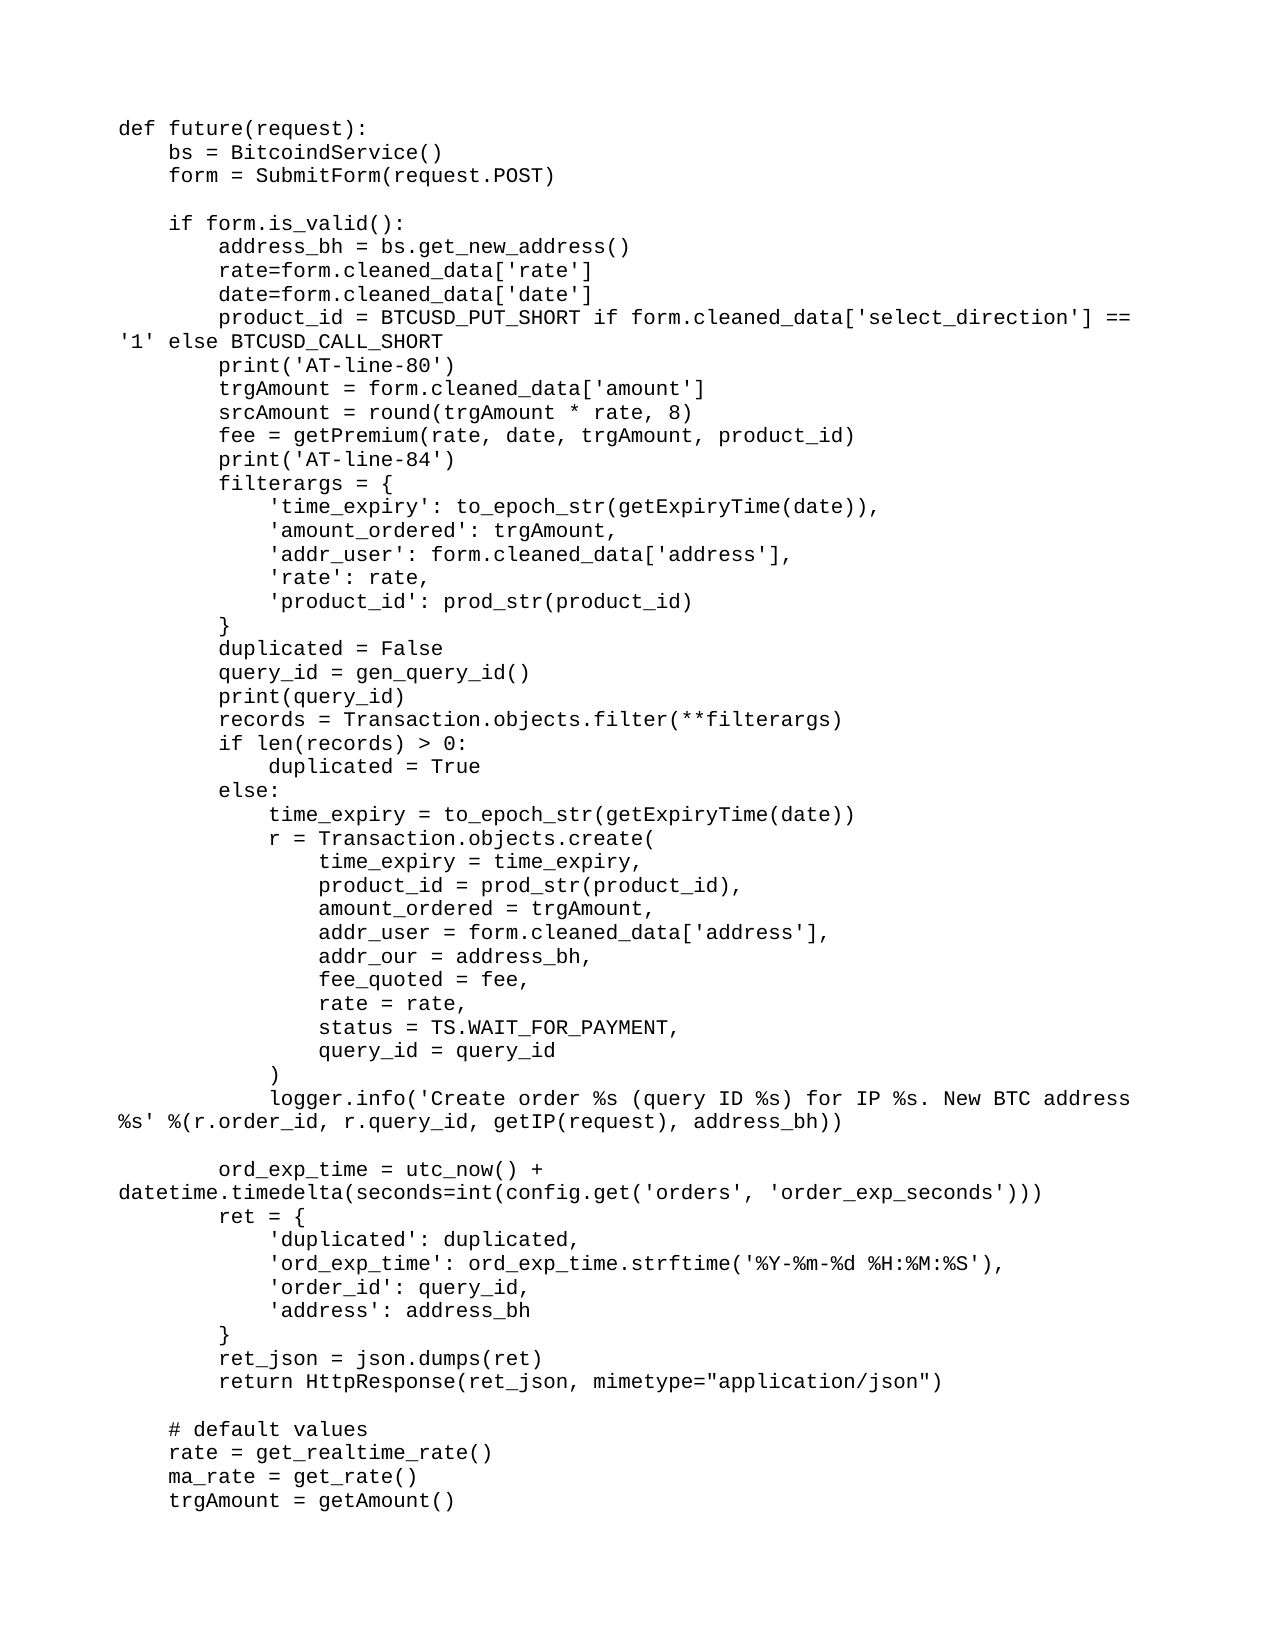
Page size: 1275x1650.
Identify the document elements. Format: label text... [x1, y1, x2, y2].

text 'rate': rate, [118, 567, 1157, 591]
text 'amount_ordered': trgAmount, [118, 520, 1157, 544]
text 'ord_exp_time': ord_exp_time.strftime('%Y-%m-%d %H:%M:%S'), [118, 1253, 1157, 1277]
text trgAmount = form.cleaned_data['amount'] [118, 378, 1157, 402]
text if form.is_valid(): [118, 213, 1157, 236]
text query_id = gen_query_id() [118, 662, 1157, 686]
text if len(records) > 0: [118, 733, 1157, 757]
text rate = get_realtime_rate() [118, 1442, 1157, 1466]
text } [118, 615, 1157, 638]
text srcAmount = round(trgAmount * rate, 8) [118, 402, 1157, 426]
text bs = BitcoindService() [118, 142, 1157, 165]
text 'duplicated': duplicated, [118, 1229, 1157, 1253]
text return HttpResponse(ret_json, mimetype="application/json") [118, 1371, 1157, 1395]
text time_expiry = to_epoch_str(getExpiryTime(date)) [118, 804, 1157, 827]
text # default values [118, 1419, 1157, 1442]
text query_id = query_id [118, 1040, 1157, 1064]
text print(query_id) [118, 686, 1157, 709]
text fee = getPremium(rate, date, trgAmount, product_id) [118, 426, 1157, 449]
text ret_json = json.dumps(ret) [118, 1348, 1157, 1371]
text date=form.cleaned_data['date'] [118, 284, 1157, 307]
text logger.info('Create order %s (query ID %s) for IP %s. New BTC address %s' %(r.order_id, r.query_id, getIP(request), address_bh)) [118, 1088, 1157, 1135]
text amount_ordered = trgAmount, [118, 898, 1157, 922]
text addr_our = address_bh, [118, 946, 1157, 969]
text print('AT-line-80') [118, 354, 1157, 378]
text r = Transaction.objects.create( [118, 827, 1157, 851]
text fee_quoted = fee, [118, 969, 1157, 993]
text duplicated = True [118, 757, 1157, 780]
text records = Transaction.objects.filter(**filterargs) [118, 709, 1157, 733]
text 'addr_user': form.cleaned_data['address'], [118, 544, 1157, 567]
text } [118, 1324, 1157, 1348]
text 'order_id': query_id, [118, 1277, 1157, 1300]
text 'address': address_bh [118, 1300, 1157, 1324]
text product_id = BTCUSD_PUT_SHORT if form.cleaned_data['select_direction'] == '1' else BTCUSD_CALL_SHORT [118, 307, 1157, 354]
text rate = rate, [118, 993, 1157, 1017]
text product_id = prod_str(product_id), [118, 875, 1157, 898]
text 'time_expiry': to_epoch_str(getExpiryTime(date)), [118, 496, 1157, 520]
text def future(request): [118, 118, 1157, 142]
text ma_rate = get_rate() [118, 1466, 1157, 1489]
text filterargs = { [118, 473, 1157, 496]
text addr_user = form.cleaned_data['address'], [118, 922, 1157, 946]
text ord_exp_time = utc_now() + datetime.timedelta(seconds=int(config.get('orders', 'order_exp_seconds'))) [118, 1158, 1157, 1206]
text ret = { [118, 1206, 1157, 1229]
text status = TS.WAIT_FOR_PAYMENT, [118, 1017, 1157, 1040]
text 'product_id': prod_str(product_id) [118, 591, 1157, 615]
text trgAmount = getAmount() [118, 1489, 1157, 1513]
text time_expiry = time_expiry, [118, 851, 1157, 875]
text address_bh = bs.get_new_address() [118, 236, 1157, 260]
text else: [118, 780, 1157, 804]
text print('AT-line-84') [118, 449, 1157, 473]
text duplicated = False [118, 638, 1157, 662]
text rate=form.cleaned_data['rate'] [118, 260, 1157, 284]
text ) [118, 1064, 1157, 1088]
text form = SubmitForm(request.POST) [118, 165, 1157, 189]
